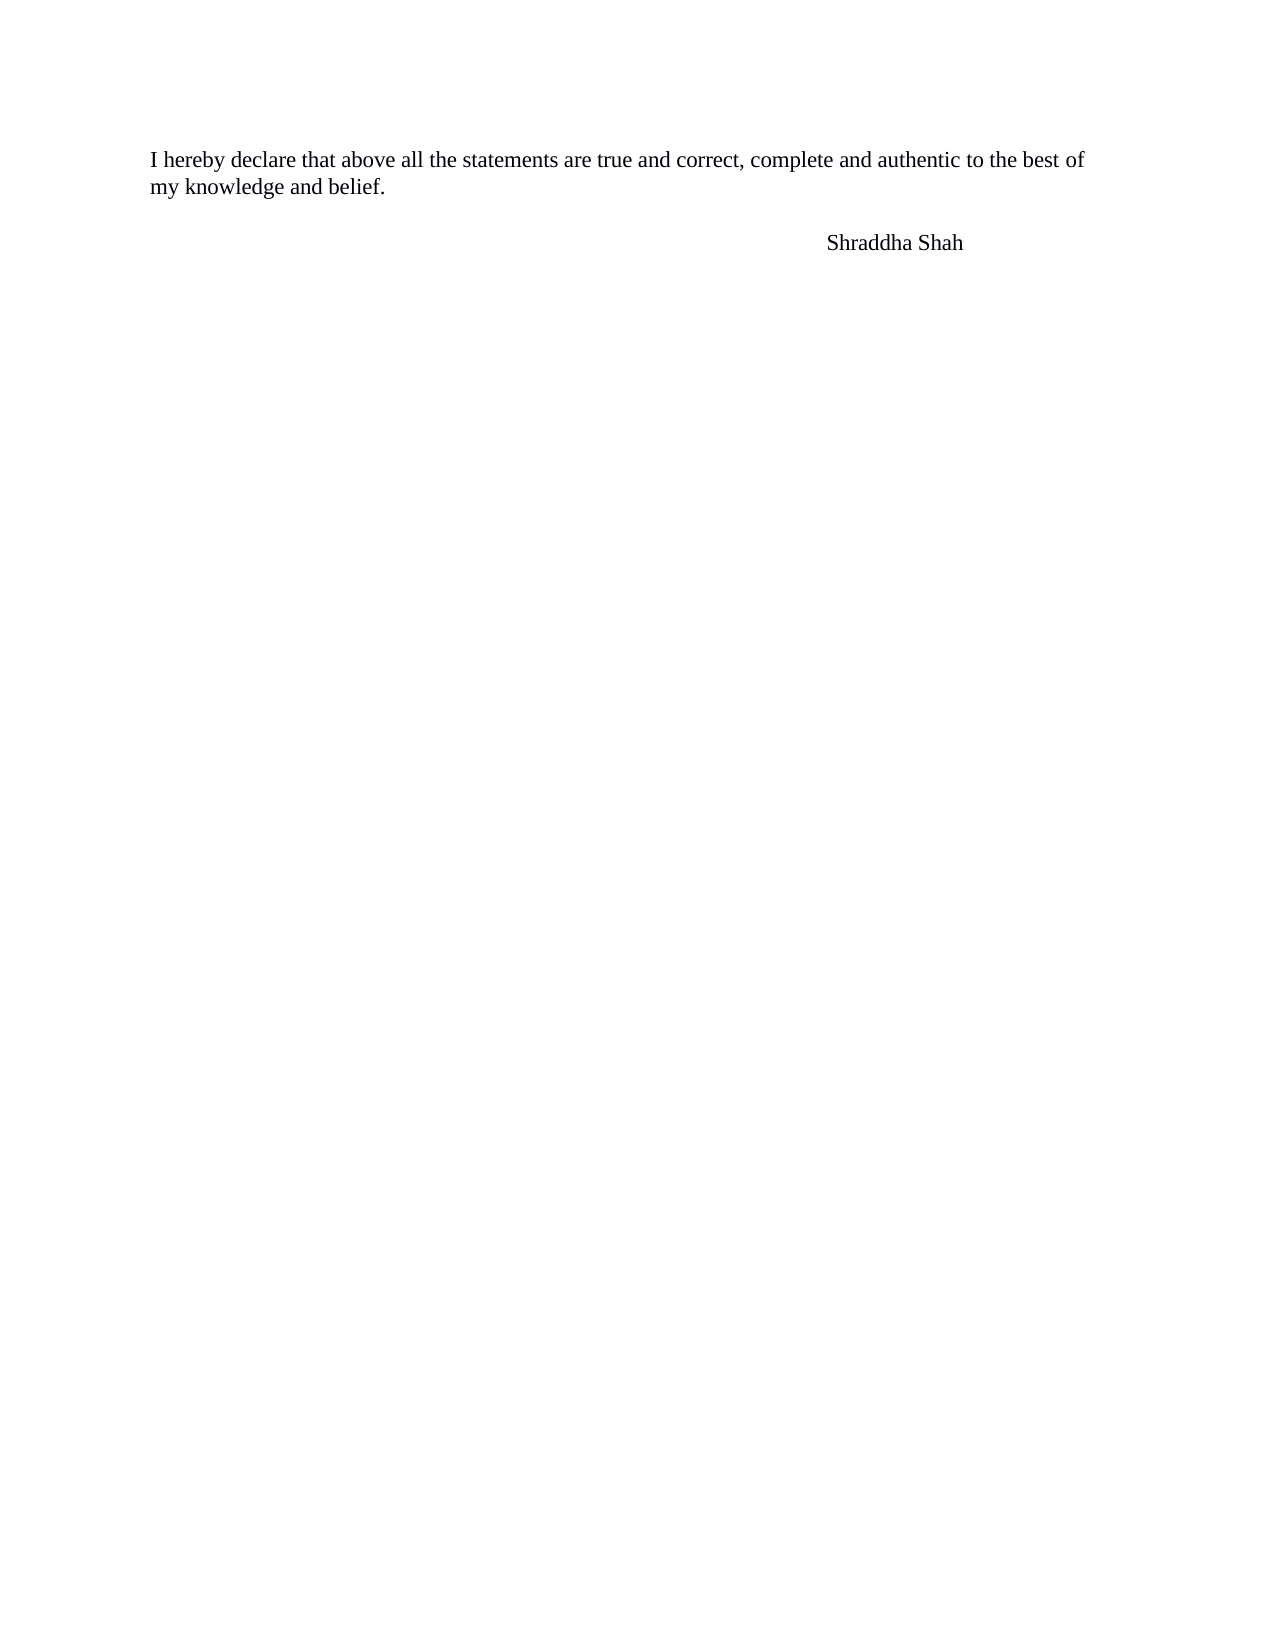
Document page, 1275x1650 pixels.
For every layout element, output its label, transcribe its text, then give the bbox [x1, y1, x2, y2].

text Shraddha Shah [137, 229, 963, 256]
text I hereby declare that above all the statements are true and correct, complete and authentic to the best of my knowledge and belief. [150, 146, 1112, 200]
